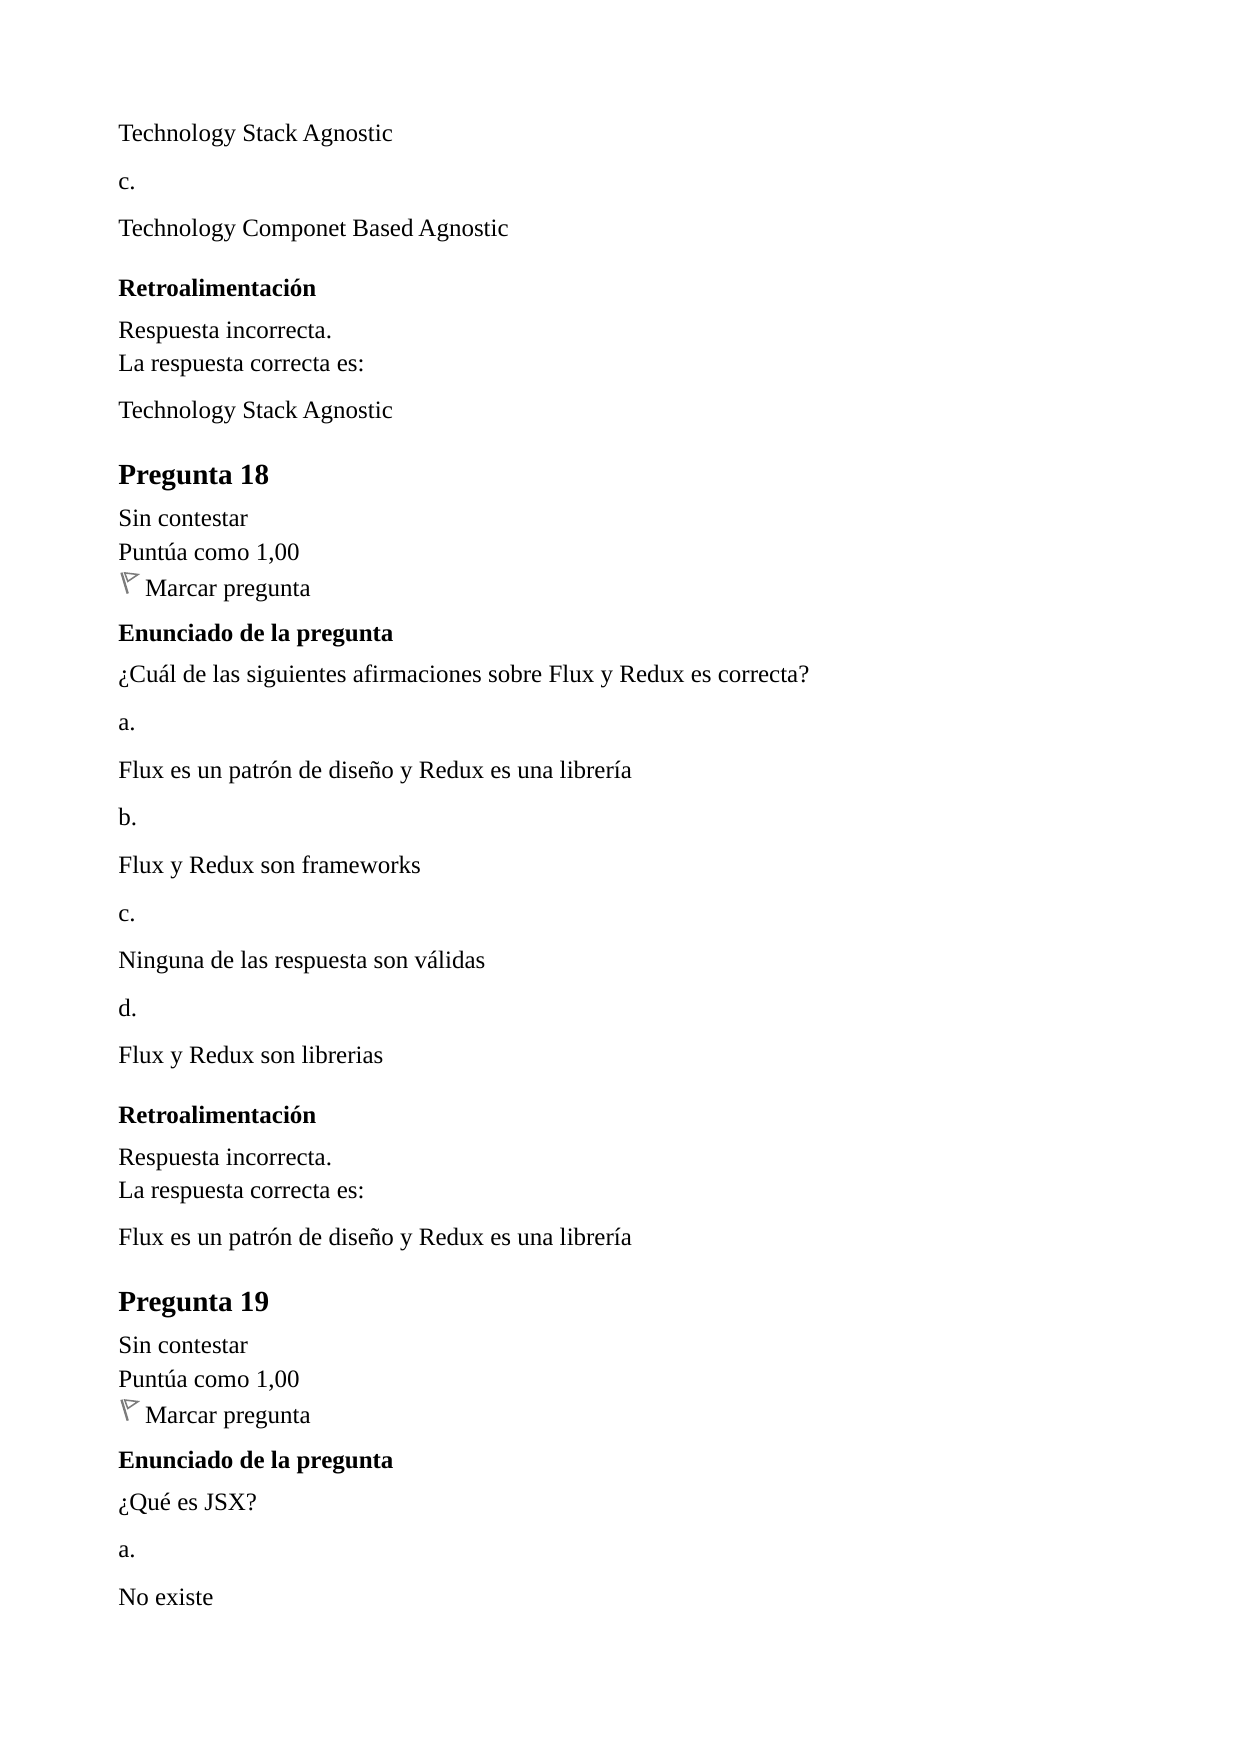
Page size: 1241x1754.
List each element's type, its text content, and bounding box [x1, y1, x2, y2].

text Puntúa como 1,00 [118, 1364, 1122, 1392]
text Technology Stack Agnostic [118, 118, 1122, 147]
subtitle Retroalimentación [118, 1101, 1122, 1129]
text Marcar pregunta [118, 569, 1122, 602]
text Technology Stack Agnostic [118, 395, 1122, 424]
text Flux y Redux son librerias [118, 1040, 1122, 1069]
text Respuesta incorrecta. [118, 1142, 1122, 1171]
text No existe [118, 1582, 1122, 1611]
text c. [118, 166, 1122, 194]
text Sin contestar [118, 1331, 1122, 1359]
subtitle Pregunta 18 [118, 457, 1122, 491]
text Respuesta incorrecta. [118, 315, 1122, 343]
subtitle Retroalimentación [118, 273, 1122, 302]
text Flux es un patrón de diseño y Redux es una librería [118, 755, 1122, 783]
text Ninguna de las respuesta son válidas [118, 945, 1122, 974]
subtitle Enunciado de la pregunta [118, 618, 1122, 647]
text La respuesta correcta es: [118, 1175, 1122, 1203]
text b. [118, 802, 1122, 831]
text ¿Cuál de las siguientes afirmaciones sobre Flux y Redux es correcta? [118, 659, 1122, 688]
text Puntúa como 1,00 [118, 537, 1122, 565]
text Marcar pregunta [118, 1397, 1122, 1429]
text a. [118, 1534, 1122, 1563]
text La respuesta correcta es: [118, 348, 1122, 376]
text Flux es un patrón de diseño y Redux es una librería [118, 1222, 1122, 1251]
text c. [118, 898, 1122, 926]
text a. [118, 707, 1122, 736]
text ¿Qué es JSX? [118, 1487, 1122, 1515]
subtitle Pregunta 19 [118, 1284, 1122, 1318]
text Technology Componet Based Agnostic [118, 213, 1122, 242]
text Sin contestar [118, 503, 1122, 532]
text d. [118, 993, 1122, 1022]
text Flux y Redux son frameworks [118, 850, 1122, 879]
subtitle Enunciado de la pregunta [118, 1445, 1122, 1474]
